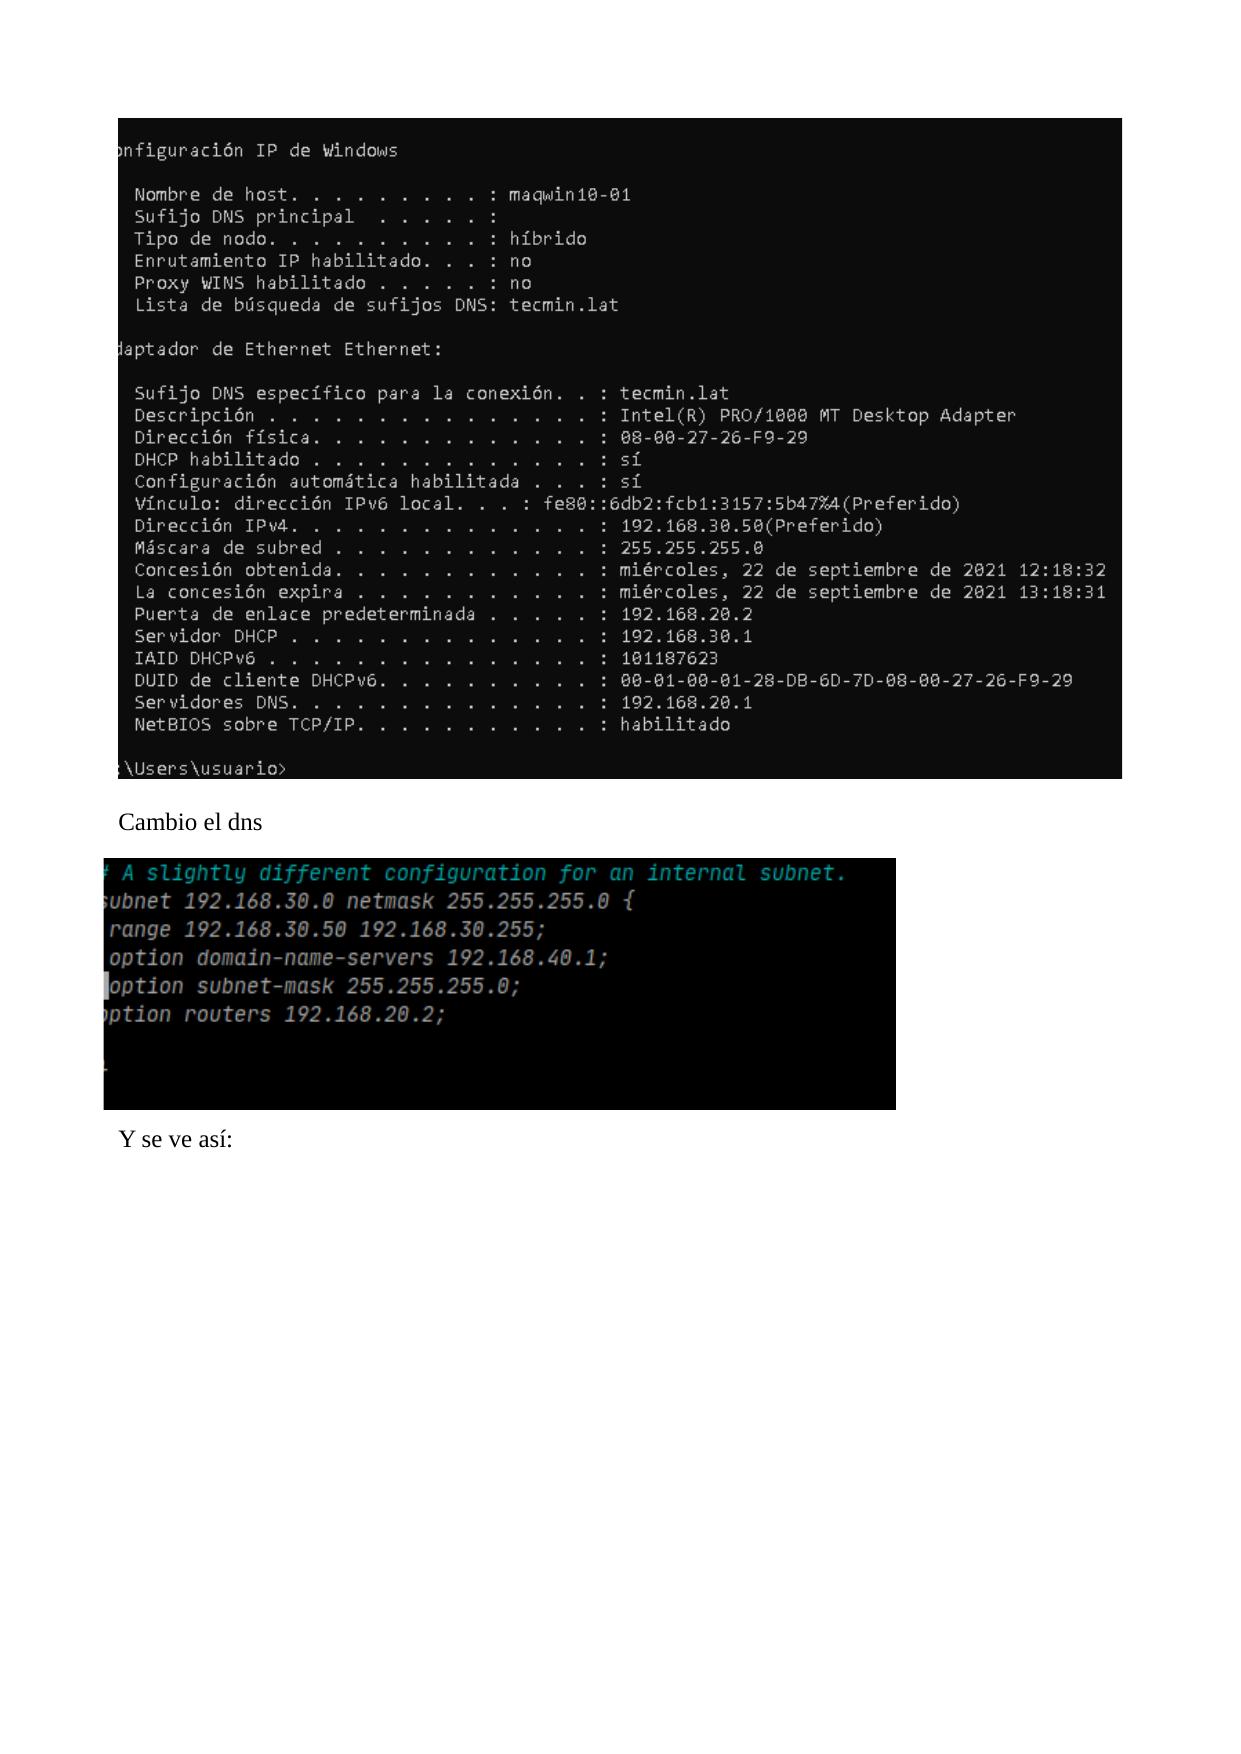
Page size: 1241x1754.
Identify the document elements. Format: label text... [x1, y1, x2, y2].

picture [103, 858, 896, 1110]
text Y se ve así: [118, 1124, 1122, 1152]
picture [118, 118, 1123, 779]
text Cambio el dns [118, 807, 1122, 836]
